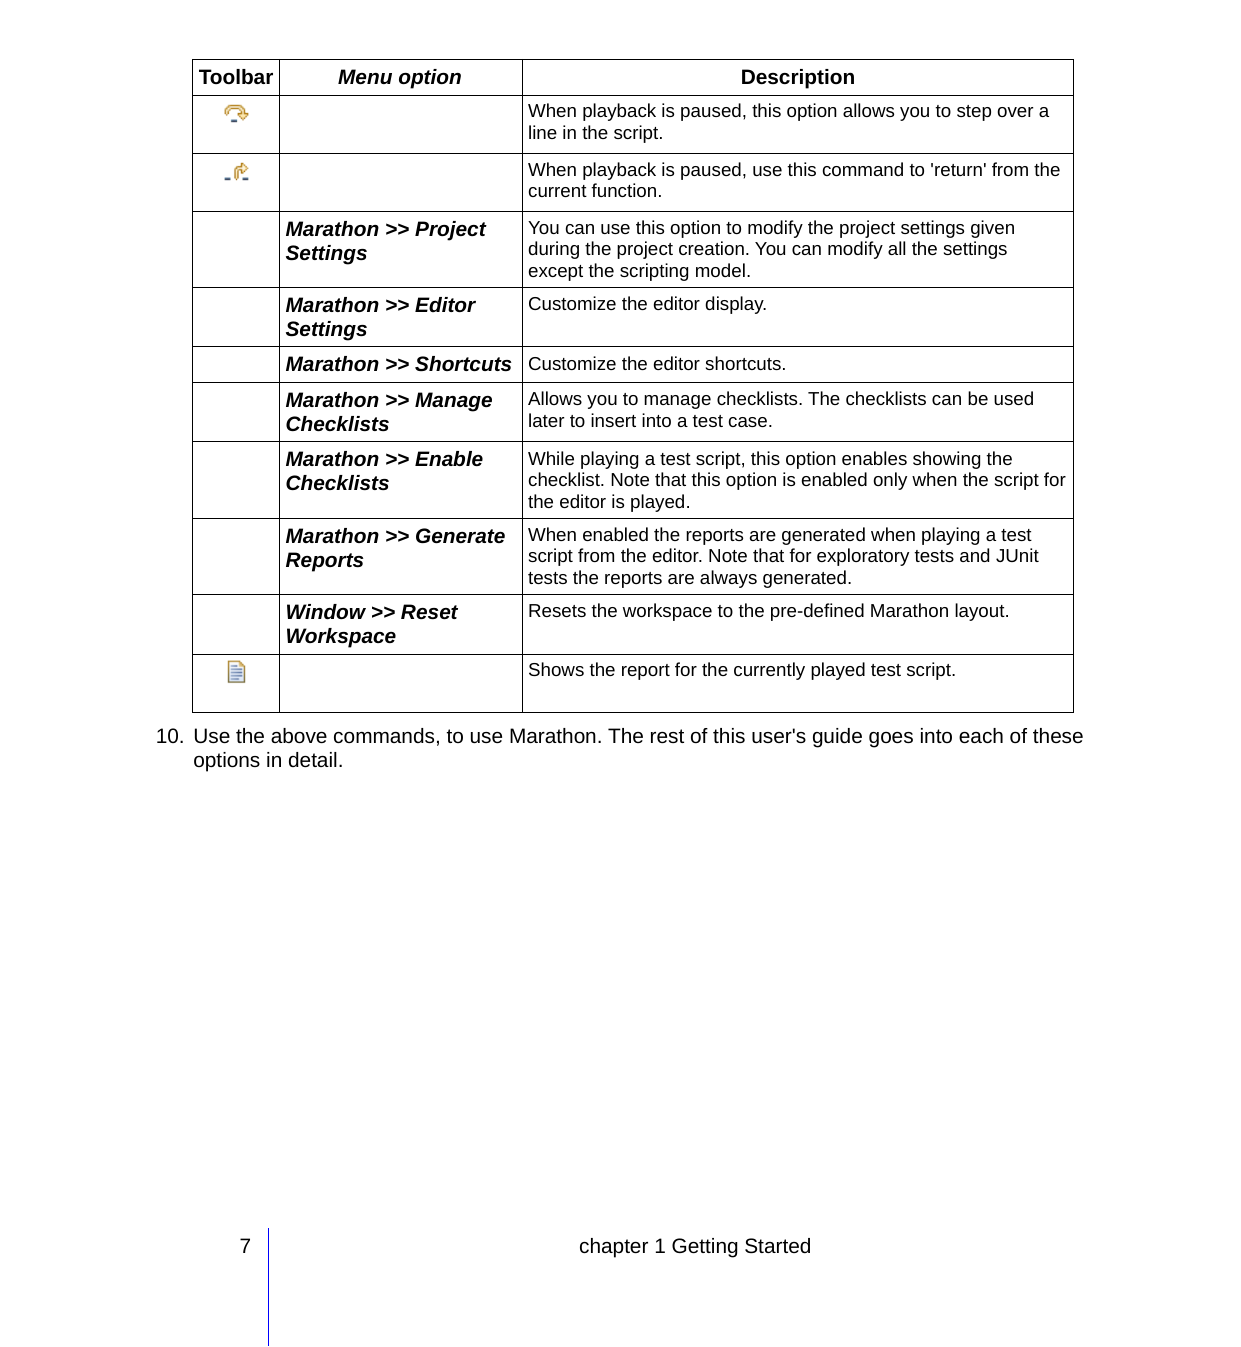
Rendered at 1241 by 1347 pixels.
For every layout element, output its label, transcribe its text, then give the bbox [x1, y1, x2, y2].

table_header Menu option [280, 60, 522, 94]
table_cell When enabled the reports are generated when playing a test script from the editor. Note that for exploratory tests and JUnit tests the reports are always generated. [523, 519, 1073, 594]
table_cell Window >> Reset Workspace [280, 595, 522, 653]
table_cell Resets the workspace to the pre-defined Marathon layout. [523, 595, 1073, 653]
table_cell [280, 96, 522, 153]
table_cell [193, 212, 279, 287]
table_cell Marathon >> Shortcuts [280, 347, 522, 382]
table_cell Marathon >> Project Settings [280, 212, 522, 287]
table_cell You can use this option to modify the project settings given during the project creation. You can modify all the settings except the scripting model. [523, 212, 1073, 287]
table_cell [193, 442, 279, 518]
table_cell [193, 288, 279, 346]
table_cell [193, 519, 279, 594]
table_cell [193, 96, 279, 153]
list Use the above commands, to use Marathon. The rest of this user's guide goes into each of these options in detail. [156, 724, 1122, 772]
table_cell [280, 655, 522, 712]
table_cell Marathon >> Enable Checklists [280, 442, 522, 518]
table_cell Marathon >> Manage Checklists [280, 383, 522, 441]
table_cell Allows you to manage checklists. The checklists can be used later to insert into a test case. [523, 383, 1073, 441]
table_cell While playing a test script, this option enables showing the checklist. Note that this option is enabled only when the script for the editor is played. [523, 442, 1073, 518]
table_cell [193, 154, 279, 158]
table_cell When playback is paused, this option allows you to step over a line in the script. [523, 96, 1073, 153]
table_cell Marathon >> Generate Reports [280, 519, 522, 594]
table_cell Customize the editor shortcuts. [523, 347, 1073, 382]
table_cell Marathon >> Editor Settings [280, 288, 522, 346]
table_cell [193, 655, 279, 712]
table_cell [193, 383, 279, 441]
table_cell Shows the report for the currently played test script. [523, 655, 1073, 712]
picture [223, 158, 249, 184]
picture [223, 659, 249, 685]
table_header Toolbar [193, 60, 279, 94]
table_cell [280, 154, 522, 211]
table_cell [249, 159, 279, 183]
table_cell [193, 595, 279, 653]
table_cell When playback is paused, use this command to 'return' from the current function. [523, 154, 1073, 211]
picture [223, 100, 249, 126]
table_cell [193, 159, 223, 183]
table_header Description [523, 60, 1073, 94]
table_cell [193, 184, 279, 211]
table_cell [193, 347, 279, 382]
table_cell Customize the editor display. [523, 288, 1073, 346]
